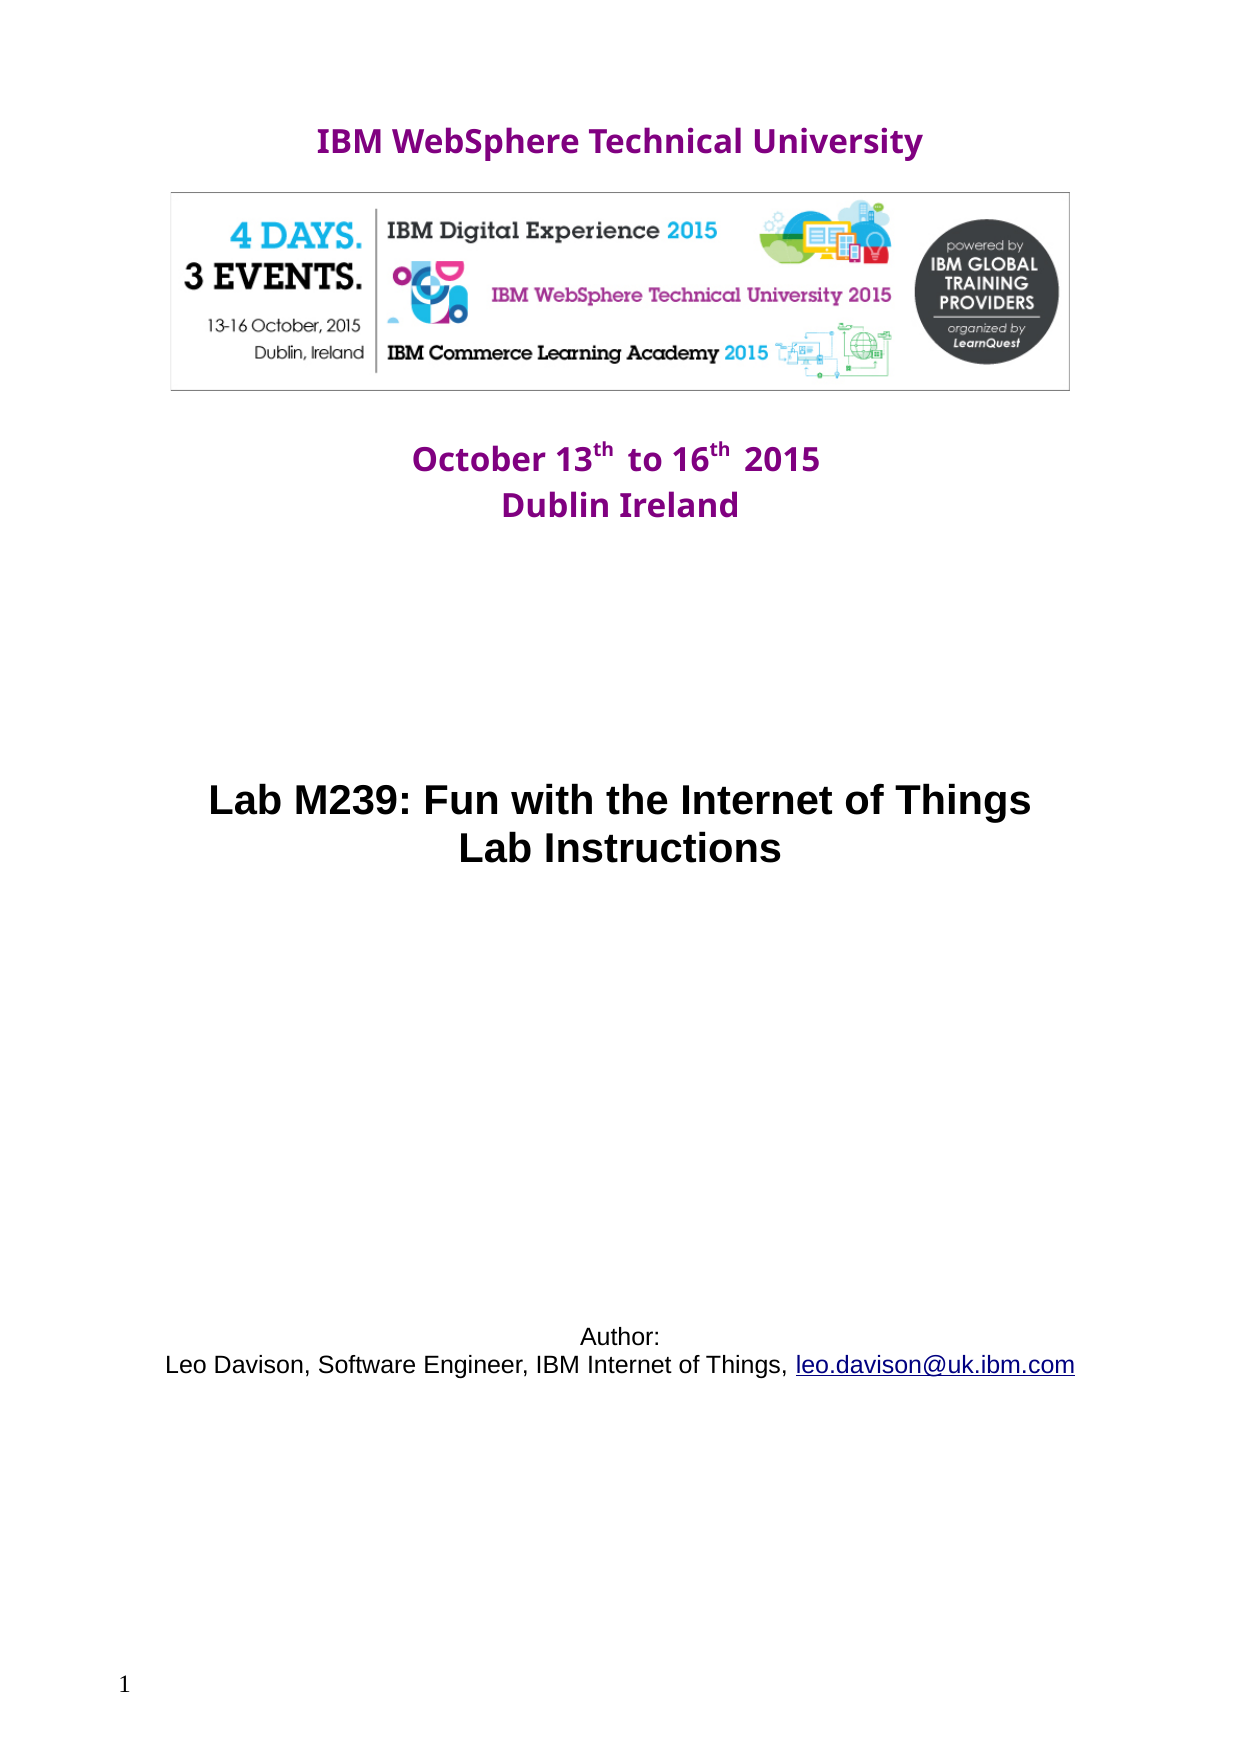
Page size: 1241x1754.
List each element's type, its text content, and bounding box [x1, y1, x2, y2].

text Author: [118, 1321, 1122, 1350]
picture [170, 192, 1070, 391]
text Lab M239: Fun with the Internet of Things [118, 775, 1122, 823]
text October 13th to 16th 2015 [118, 436, 1122, 481]
text Leo Davison, Software Engineer, IBM Internet of Things, leo.davison@uk.ibm.com [118, 1350, 1122, 1379]
text Lab Instructions [118, 823, 1122, 871]
text IBM WebSphere Technical University [118, 118, 1122, 163]
text Dublin Ireland [118, 481, 1122, 527]
